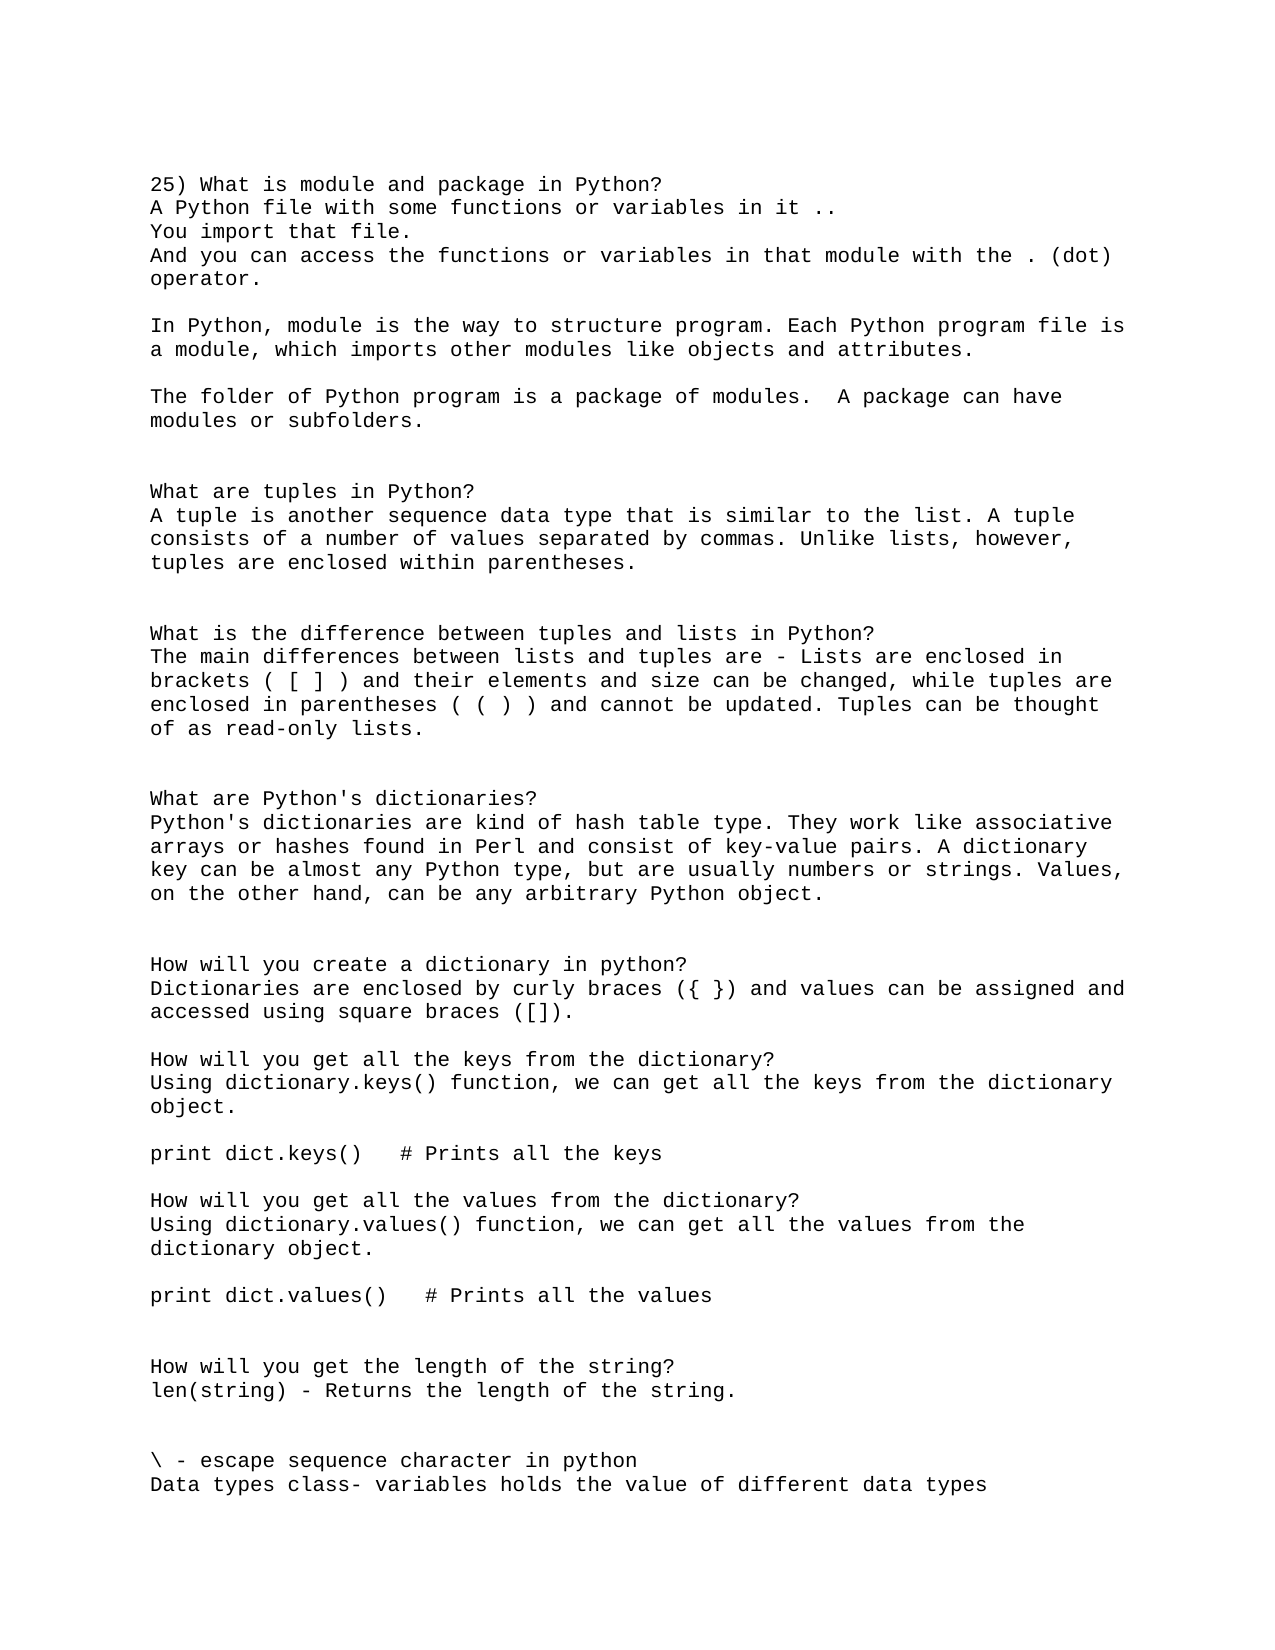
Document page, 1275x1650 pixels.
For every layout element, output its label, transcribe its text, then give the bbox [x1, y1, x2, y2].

text In Python, module is the way to structure program. Each Python program file is a module, which imports other modules like objects and attributes. [150, 316, 1125, 363]
text Using dictionary.values() function, we can get all the values from the dictionary object. [150, 1214, 1125, 1261]
text What are Python's dictionaries? [150, 788, 1125, 812]
text Data types class- variables holds the value of different data types [150, 1474, 1125, 1498]
text How will you get the length of the string? [150, 1356, 1125, 1379]
text You import that file. [150, 221, 1125, 244]
text Dictionaries are enclosed by curly braces ({ }) and values can be assigned and accessed using square braces ([]). [150, 978, 1125, 1025]
text 25) What is module and package in Python? [150, 174, 1125, 197]
text len(string) - Returns the length of the string. [150, 1379, 1125, 1403]
text A tuple is another sequence data type that is similar to the list. A tuple consists of a number of values separated by commas. Unlike lists, however, tuples are enclosed within parentheses. [150, 505, 1125, 576]
text What is the difference between tuples and lists in Python? [150, 623, 1125, 647]
text What are tuples in Python? [150, 481, 1125, 505]
text And you can access the functions or variables in that module with the . (dot) operator. [150, 244, 1125, 292]
text A Python file with some functions or variables in it .. [150, 197, 1125, 221]
text How will you get all the values from the dictionary? [150, 1190, 1125, 1214]
text print dict.keys() # Prints all the keys [150, 1143, 1125, 1167]
text The folder of Python program is a package of modules. A package can have modules or subfolders. [150, 386, 1125, 434]
text How will you create a dictionary in python? [150, 954, 1125, 978]
text Using dictionary.keys() function, we can get all the keys from the dictionary object. [150, 1072, 1125, 1119]
text The main differences between lists and tuples are - Lists are enclosed in brackets ( [ ] ) and their elements and size can be changed, while tuples are enclosed in parentheses ( ( ) ) and cannot be updated. Tuples can be thought of as read-only lists. [150, 647, 1125, 741]
text print dict.values() # Prints all the values [150, 1285, 1125, 1309]
text \ - escape sequence character in python [150, 1451, 1125, 1474]
text Python's dictionaries are kind of hash table type. They work like associative arrays or hashes found in Perl and consist of key-value pairs. A dictionary key can be almost any Python type, but are usually numbers or strings. Values, on the other hand, can be any arbitrary Python object. [150, 812, 1125, 907]
text How will you get all the keys from the dictionary? [150, 1048, 1125, 1072]
